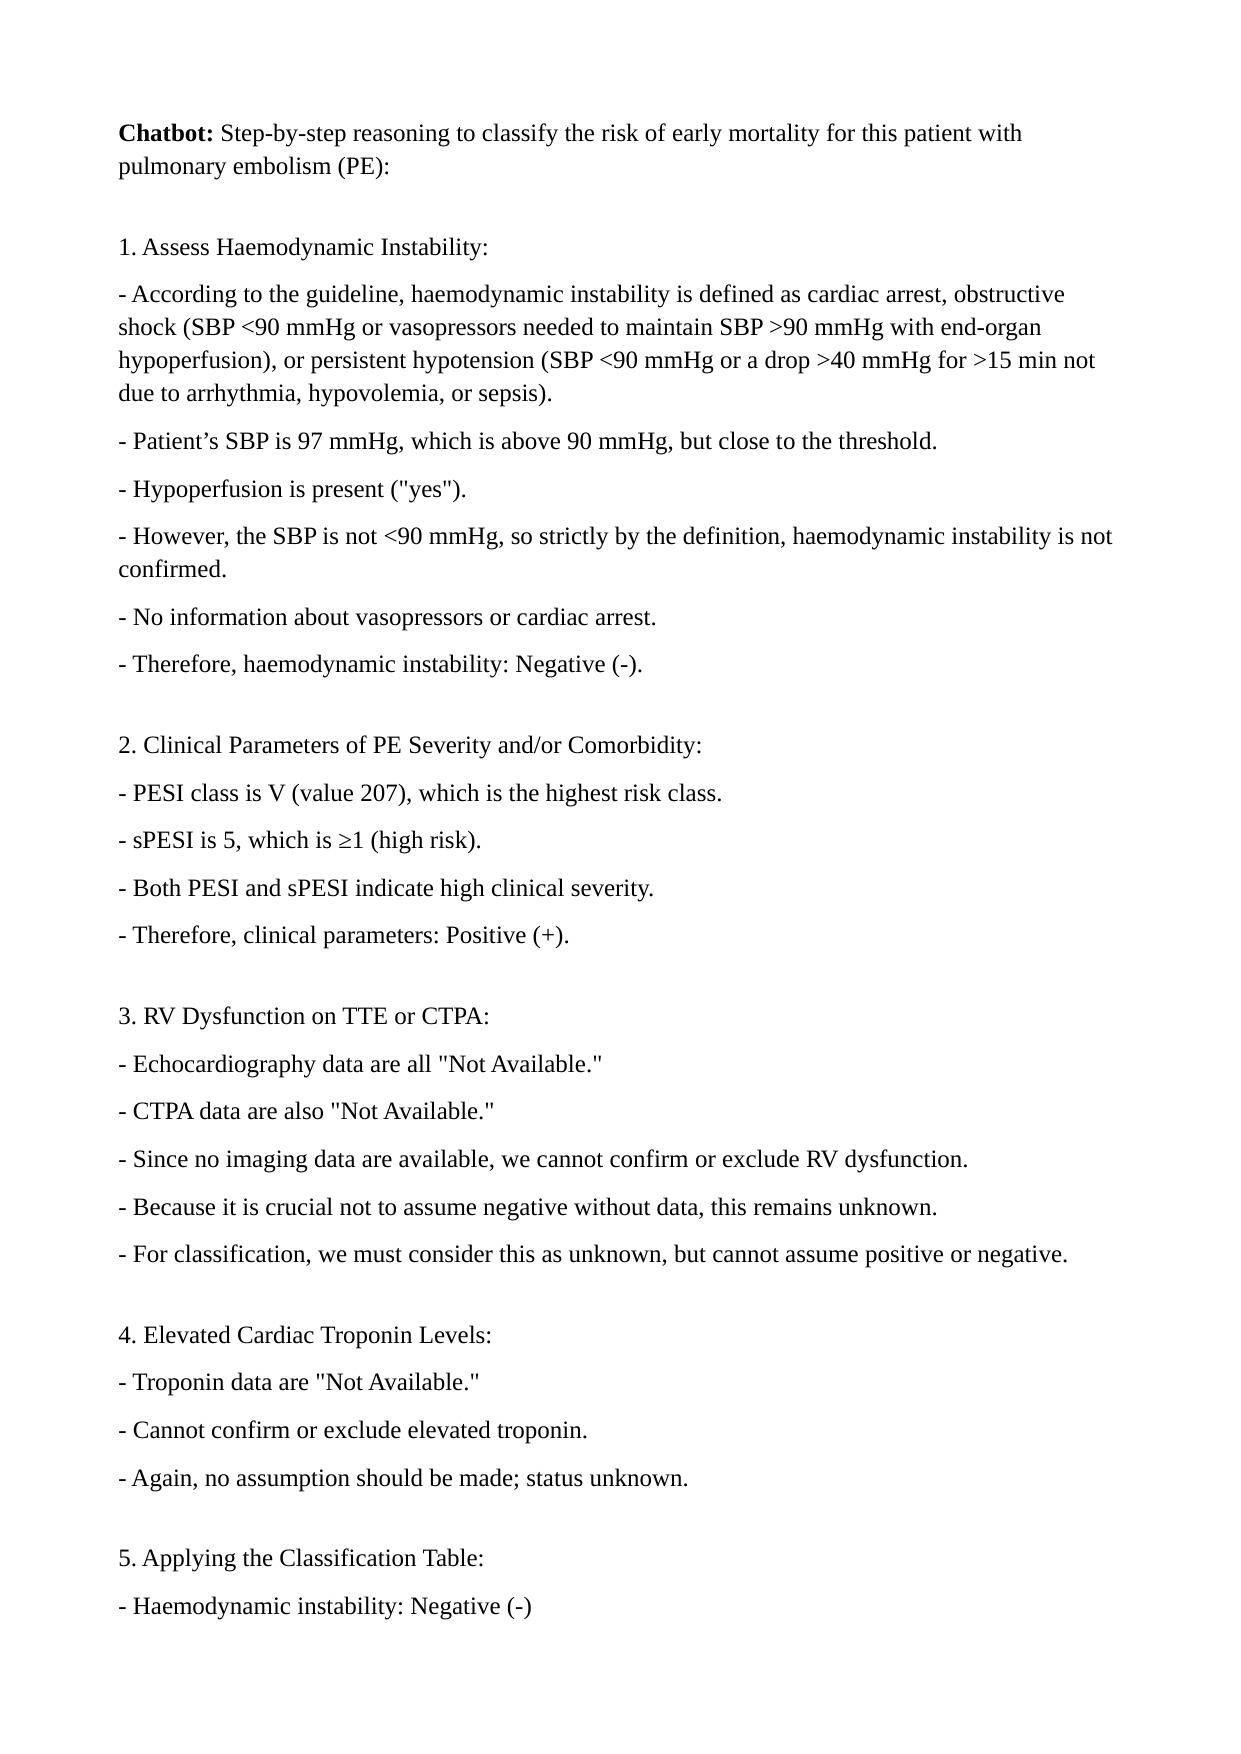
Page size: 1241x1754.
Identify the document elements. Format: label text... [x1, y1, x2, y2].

text - Since no imaging data are available, we cannot confirm or exclude RV dysfunction. [118, 1144, 1122, 1173]
text 3. RV Dysfunction on TTE or CTPA: [118, 1001, 1122, 1030]
text - PESI class is V (value 207), which is the highest risk class. [118, 778, 1122, 806]
text 4. Elevated Cardiac Troponin Levels: [118, 1320, 1122, 1348]
text - Again, no assumption should be made; status unknown. [118, 1463, 1122, 1524]
text - For classification, we must consider this as unknown, but cannot assume positive or negative. [118, 1239, 1122, 1301]
text - Because it is crucial not to assume negative without data, this remains unknown. [118, 1192, 1122, 1220]
text - Troponin data are "Not Available." [118, 1367, 1122, 1396]
text - Therefore, clinical parameters: Positive (+). [118, 921, 1122, 982]
text - Therefore, haemodynamic instability: Negative (-). [118, 649, 1122, 711]
text - Cannot confirm or exclude elevated troponin. [118, 1415, 1122, 1444]
text - Patient’s SBP is 97 mmHg, which is above 90 mmHg, but close to the threshold. [118, 426, 1122, 455]
text - Haemodynamic instability: Negative (-) [118, 1591, 1122, 1619]
text - Both PESI and sPESI indicate high clinical severity. [118, 873, 1122, 902]
text - Hypoperfusion is present ("yes"). [118, 474, 1122, 502]
text - However, the SBP is not <90 mmHg, so strictly by the definition, haemodynamic instability is not confirmed. [118, 521, 1122, 583]
text 5. Applying the Classification Table: [118, 1543, 1122, 1572]
text - According to the guideline, haemodynamic instability is defined as cardiac arrest, obstructive shock (SBP <90 mmHg or vasopressors needed to maintain SBP >90 mmHg with end-organ hypoperfusion), or persistent hypotension (SBP <90 mmHg or a drop >40 mmHg for >15 min not due to arrhythmia, hypovolemia, or sepsis). [118, 279, 1122, 407]
text - Echocardiography data are all "Not Available." [118, 1049, 1122, 1077]
text Chatbot: Step-by-step reasoning to classify the risk of early mortality for this patient with pulmonary embolism (PE): [118, 118, 1122, 213]
text - CTPA data are also "Not Available." [118, 1096, 1122, 1125]
text - sPESI is 5, which is ≥1 (high risk). [118, 825, 1122, 854]
text 1. Assess Haemodynamic Instability: [118, 232, 1122, 261]
text - No information about vasopressors or cardiac arrest. [118, 602, 1122, 631]
text 2. Clinical Parameters of PE Severity and/or Comorbidity: [118, 730, 1122, 759]
